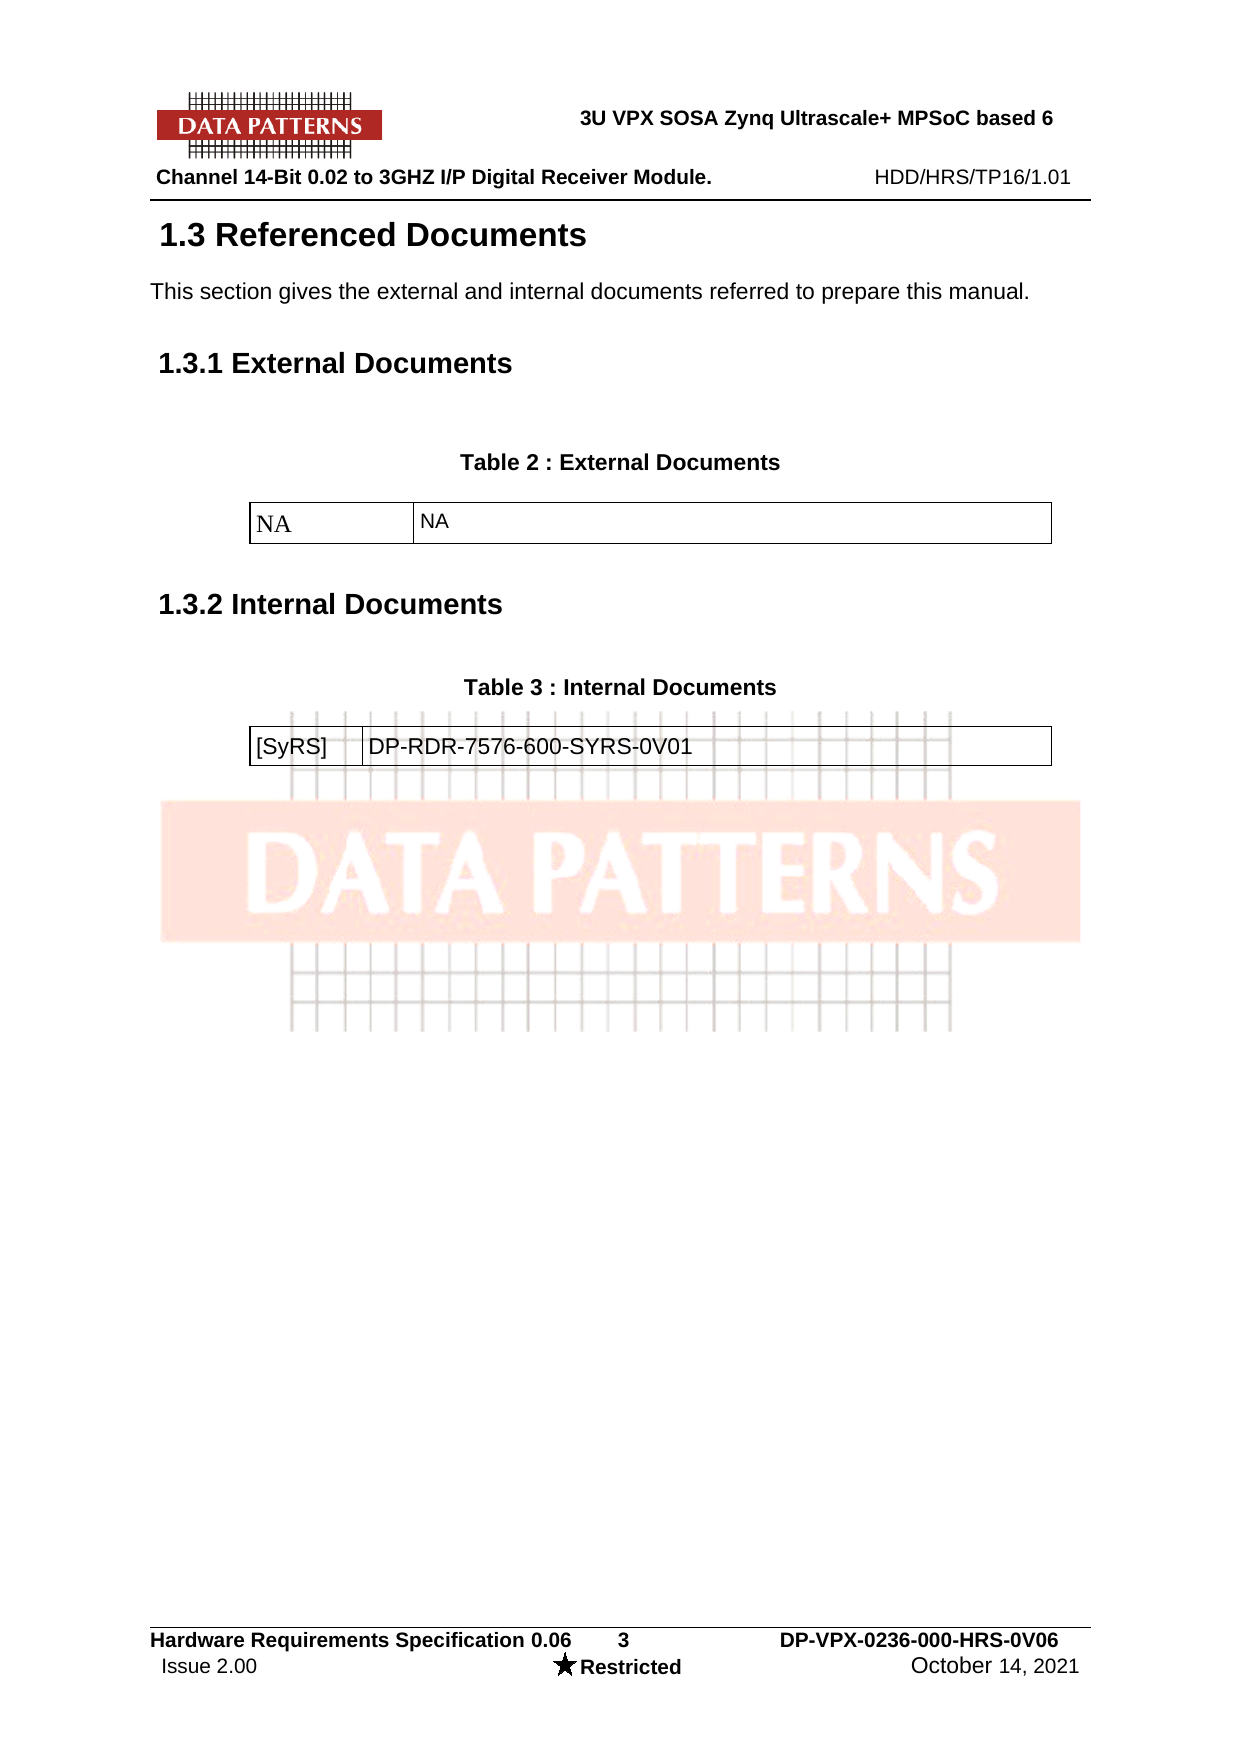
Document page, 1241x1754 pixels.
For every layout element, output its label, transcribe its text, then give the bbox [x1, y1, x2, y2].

text Table 2 : External Documents [150, 449, 1091, 476]
subtitle External Documents [150, 346, 1091, 380]
picture [155, 85, 383, 165]
table_header NA [251, 503, 413, 543]
table_header [SyRS] [251, 727, 362, 765]
table_header DP-RDR-7576-600-SYRS-0V01 [363, 727, 1051, 765]
table_header NA [414, 503, 1051, 543]
subtitle Internal Documents [150, 587, 1091, 621]
picture [220, 710, 1021, 1043]
text This section gives the external and internal documents referred to prepare this manual. [150, 278, 1091, 304]
text Table 3 : Internal Documents [150, 673, 1091, 700]
subtitle Referenced Documents [150, 216, 1091, 254]
